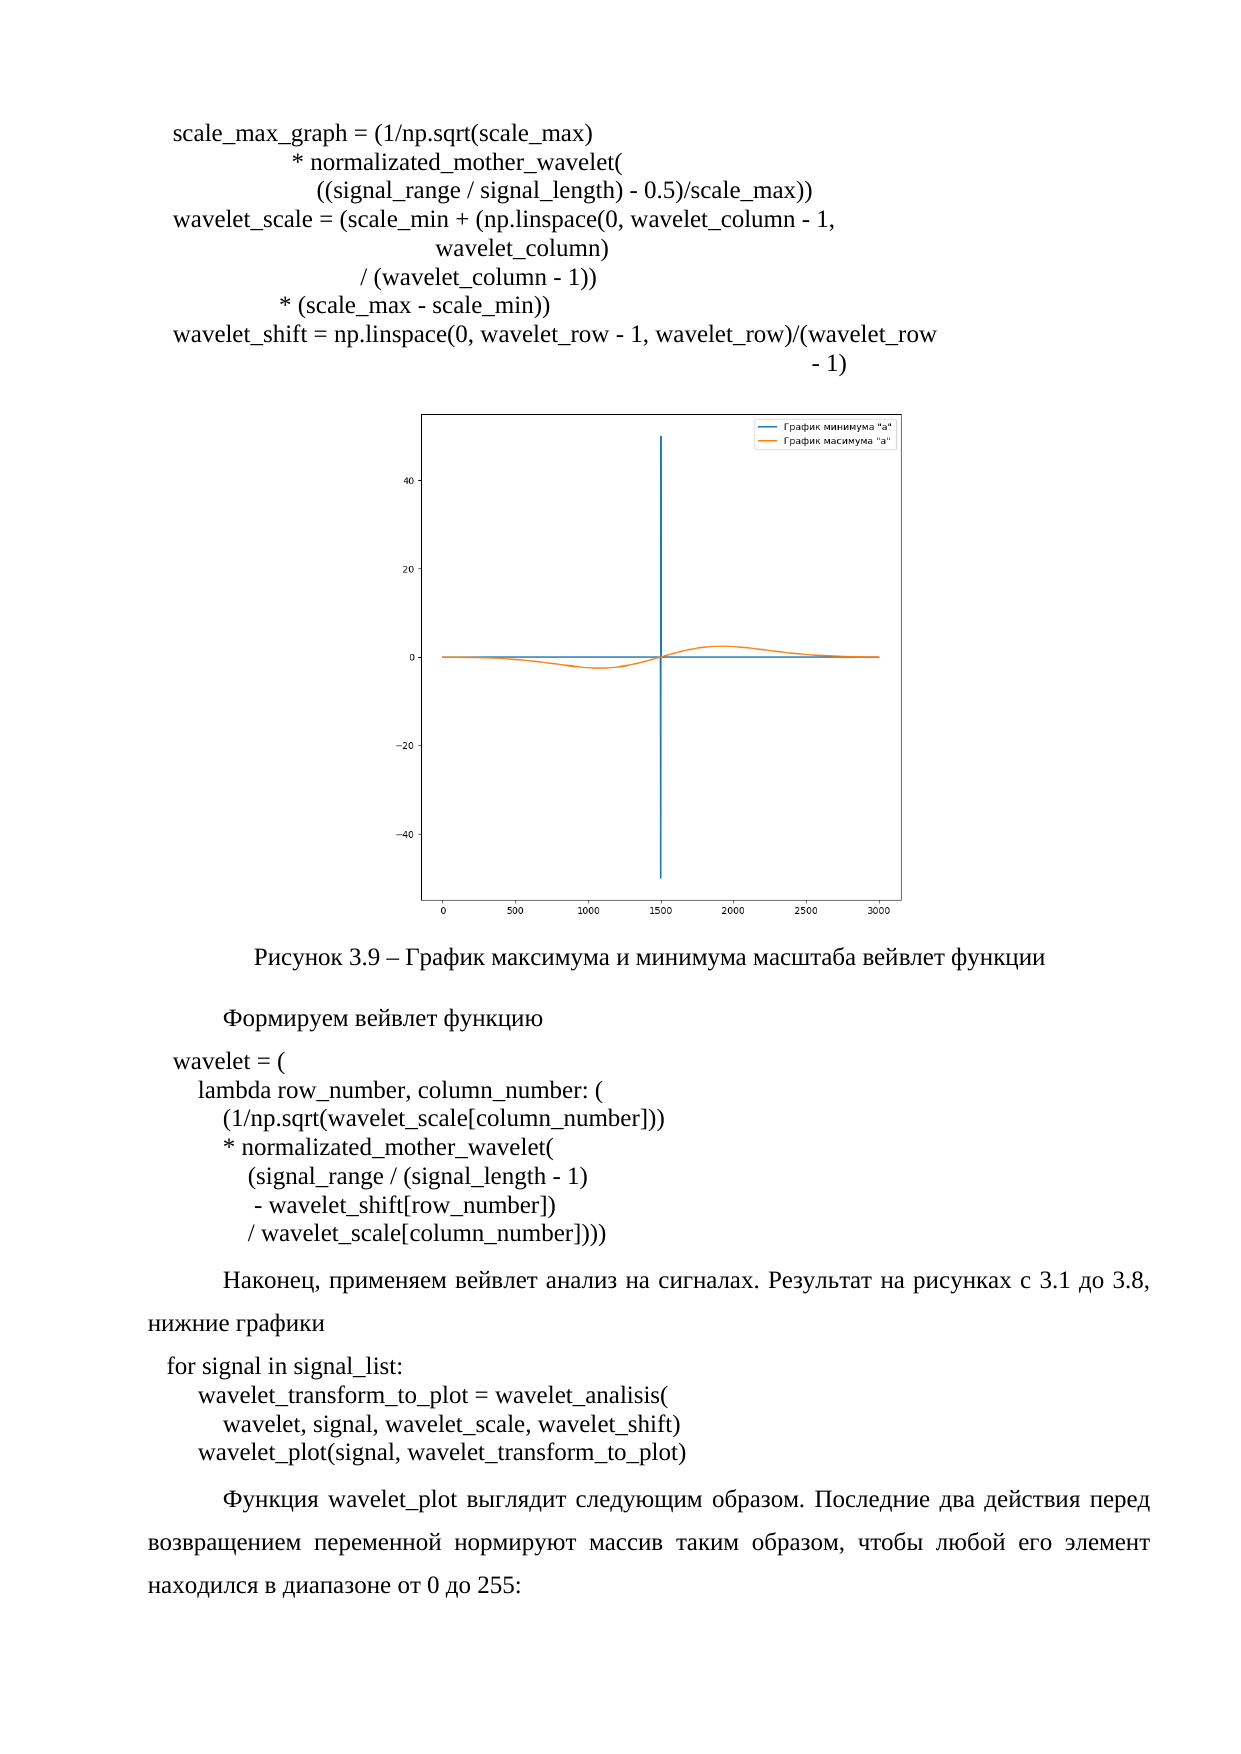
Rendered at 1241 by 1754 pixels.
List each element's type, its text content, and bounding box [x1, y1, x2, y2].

text Рисунок 3.9 – График максимума и минимума масштаба вейвлет функции [148, 942, 1152, 971]
text wavelet_scale = (scale_min + (np.linspace(0, wavelet_column - 1, [148, 204, 1152, 233]
text wavelet_plot(signal, wavelet_transform_to_plot) [148, 1437, 1152, 1466]
text scale_max_graph = (1/np.sqrt(scale_max) [148, 118, 1152, 147]
text / (wavelet_column - 1)) [148, 262, 1152, 291]
text (signal_range / (signal_length - 1) [148, 1161, 1152, 1190]
text Формируем вейвлет функцию [148, 1003, 1152, 1032]
text wavelet_shift = np.linspace(0, wavelet_row - 1, wavelet_row)/(wavelet_row [148, 319, 1152, 348]
text (1/np.sqrt(wavelet_scale[column_number])) [148, 1103, 1152, 1132]
text * normalizated_mother_wavelet( [148, 147, 1152, 176]
text lambda row_number, column_number: ( [148, 1075, 1152, 1103]
text wavelet, signal, wavelet_scale, wavelet_shift) [148, 1409, 1152, 1437]
text * normalizated_mother_wavelet( [148, 1132, 1152, 1161]
text * (scale_max - scale_min)) [148, 291, 1152, 319]
text wavelet = ( [148, 1046, 1152, 1075]
text Наконец, применяем вейвлет анализ на сигналах. Результат на рисунках с 3.1 до 3.8, нижние графики [148, 1265, 1152, 1337]
text / wavelet_scale[column_number]))) [148, 1218, 1152, 1247]
text Функция wavelet_plot выглядит следующим образом. Последние два действия перед возвращением переменной нормируют массив таким образом, чтобы любой его элемент находился в диапазоне от 0 до 255: [148, 1484, 1152, 1599]
text - wavelet_shift[row_number]) [148, 1190, 1152, 1218]
text wavelet_column) [148, 233, 1152, 262]
picture [388, 393, 928, 939]
text - 1) [148, 348, 1152, 377]
text ((signal_range / signal_length) - 0.5)/scale_max)) [148, 176, 1152, 204]
text wavelet_transform_to_plot = wavelet_analisis( [148, 1380, 1152, 1409]
text for signal in signal_list: [148, 1351, 1152, 1380]
